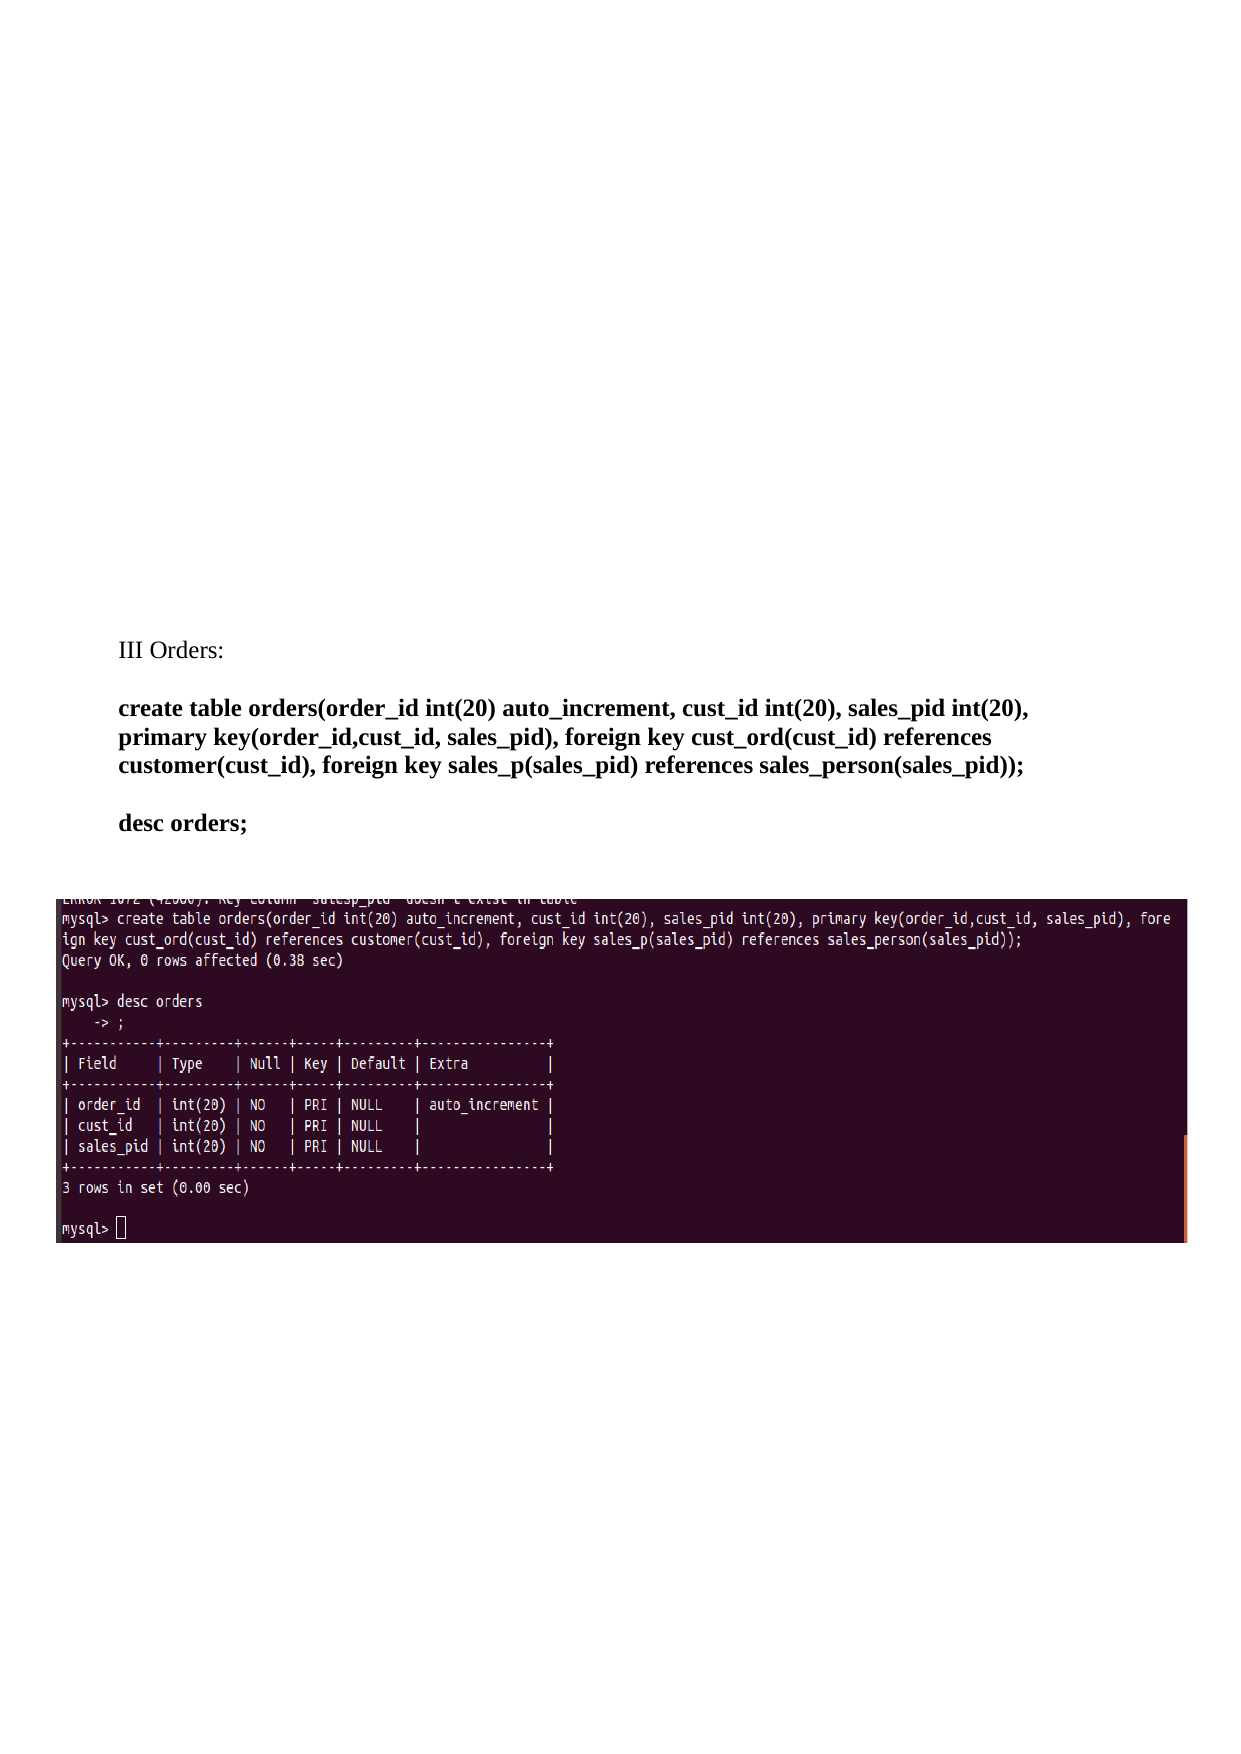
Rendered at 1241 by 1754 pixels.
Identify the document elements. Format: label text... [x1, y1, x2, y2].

text desc orders; [118, 808, 1122, 837]
picture [56, 899, 1188, 1242]
text III Orders: [118, 636, 1122, 664]
text create table orders(order_id int(20) auto_increment, cust_id int(20), sales_pid int(20), primary key(order_id,cust_id, sales_pid), foreign key cust_ord(cust_id) references customer(cust_id), foreign key sales_p(sales_pid) references sales_person(sales_pid)); [118, 693, 1122, 779]
